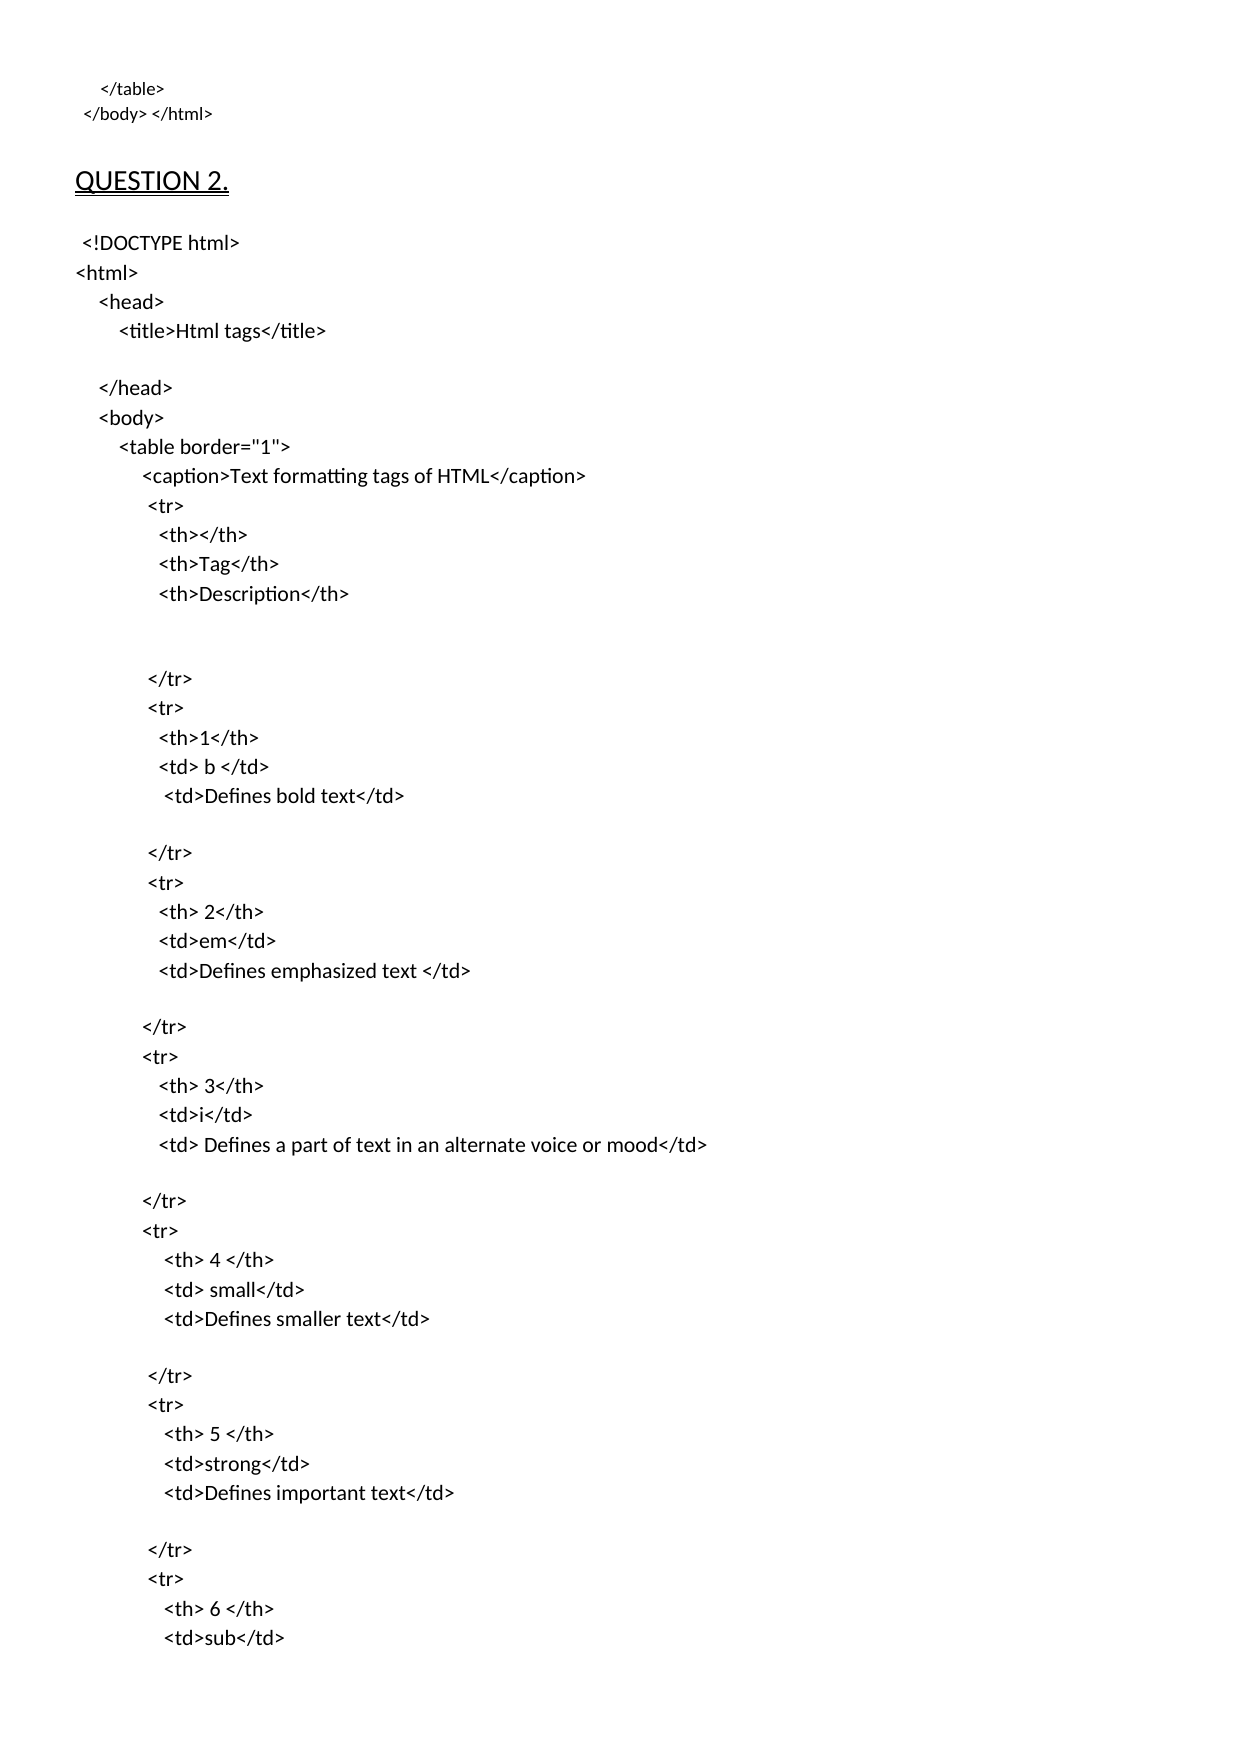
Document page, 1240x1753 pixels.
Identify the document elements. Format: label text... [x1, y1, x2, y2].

text <table border="1"> [118, 433, 1164, 460]
text <tr> [147, 869, 1164, 895]
text </body> </html> [75, 102, 227, 125]
text </tr> [147, 1362, 1164, 1388]
text <td>sub</td> [164, 1624, 1164, 1651]
text <th></th> [158, 521, 1164, 548]
text </tr> [147, 1536, 1164, 1563]
text <td> b </td> [158, 753, 1164, 780]
text </table> [75, 77, 1164, 100]
text </head> [98, 374, 1164, 401]
text <th>Description</th> [158, 580, 1164, 607]
text <th> 5 </th> [164, 1421, 1164, 1447]
text <th> 3</th> [158, 1072, 1164, 1099]
text <td>Defines emphasized text </td> [158, 957, 1164, 983]
text <td>Defines smaller text</td> [164, 1305, 1164, 1332]
text <html> [75, 259, 1164, 286]
text <tr> [142, 1217, 1164, 1244]
text <th> 6 </th> [164, 1595, 1164, 1621]
text <tr> [147, 1565, 1164, 1592]
text <td>strong</td> [164, 1450, 1164, 1477]
text <!DOCTYPE html> [82, 229, 1164, 256]
text <head> [98, 288, 1164, 315]
text <td>i</td> [158, 1102, 1164, 1128]
text <td>em</td> [158, 927, 1164, 954]
text <tr> [147, 1391, 1164, 1418]
text <th>1</th> [158, 724, 1164, 751]
text <tr> [142, 1043, 1164, 1069]
text <th>Tag</th> [158, 551, 1164, 577]
text <tr> [147, 694, 1164, 721]
text <td> Defines a part of text in an alternate voice or mood</td> [158, 1131, 1164, 1158]
text <th> 4 </th> [164, 1246, 1164, 1273]
text <td>Defines bold text</td> [164, 783, 1164, 809]
text </tr> [147, 665, 1164, 692]
text <caption>Text formatting tags of HTML</caption> [142, 462, 1164, 489]
text </tr> [142, 1013, 1164, 1040]
text </tr> [147, 839, 1164, 866]
text <title>Html tags</title> [118, 318, 1164, 344]
text <td>Defines important text</td> [164, 1479, 1164, 1506]
text QUESTION 2. [75, 162, 1164, 197]
text <body> [98, 404, 1164, 430]
text <th> 2</th> [158, 898, 1164, 925]
text <td> small</td> [164, 1276, 1164, 1302]
text <tr> [147, 492, 1164, 518]
text </tr> [142, 1188, 1164, 1214]
